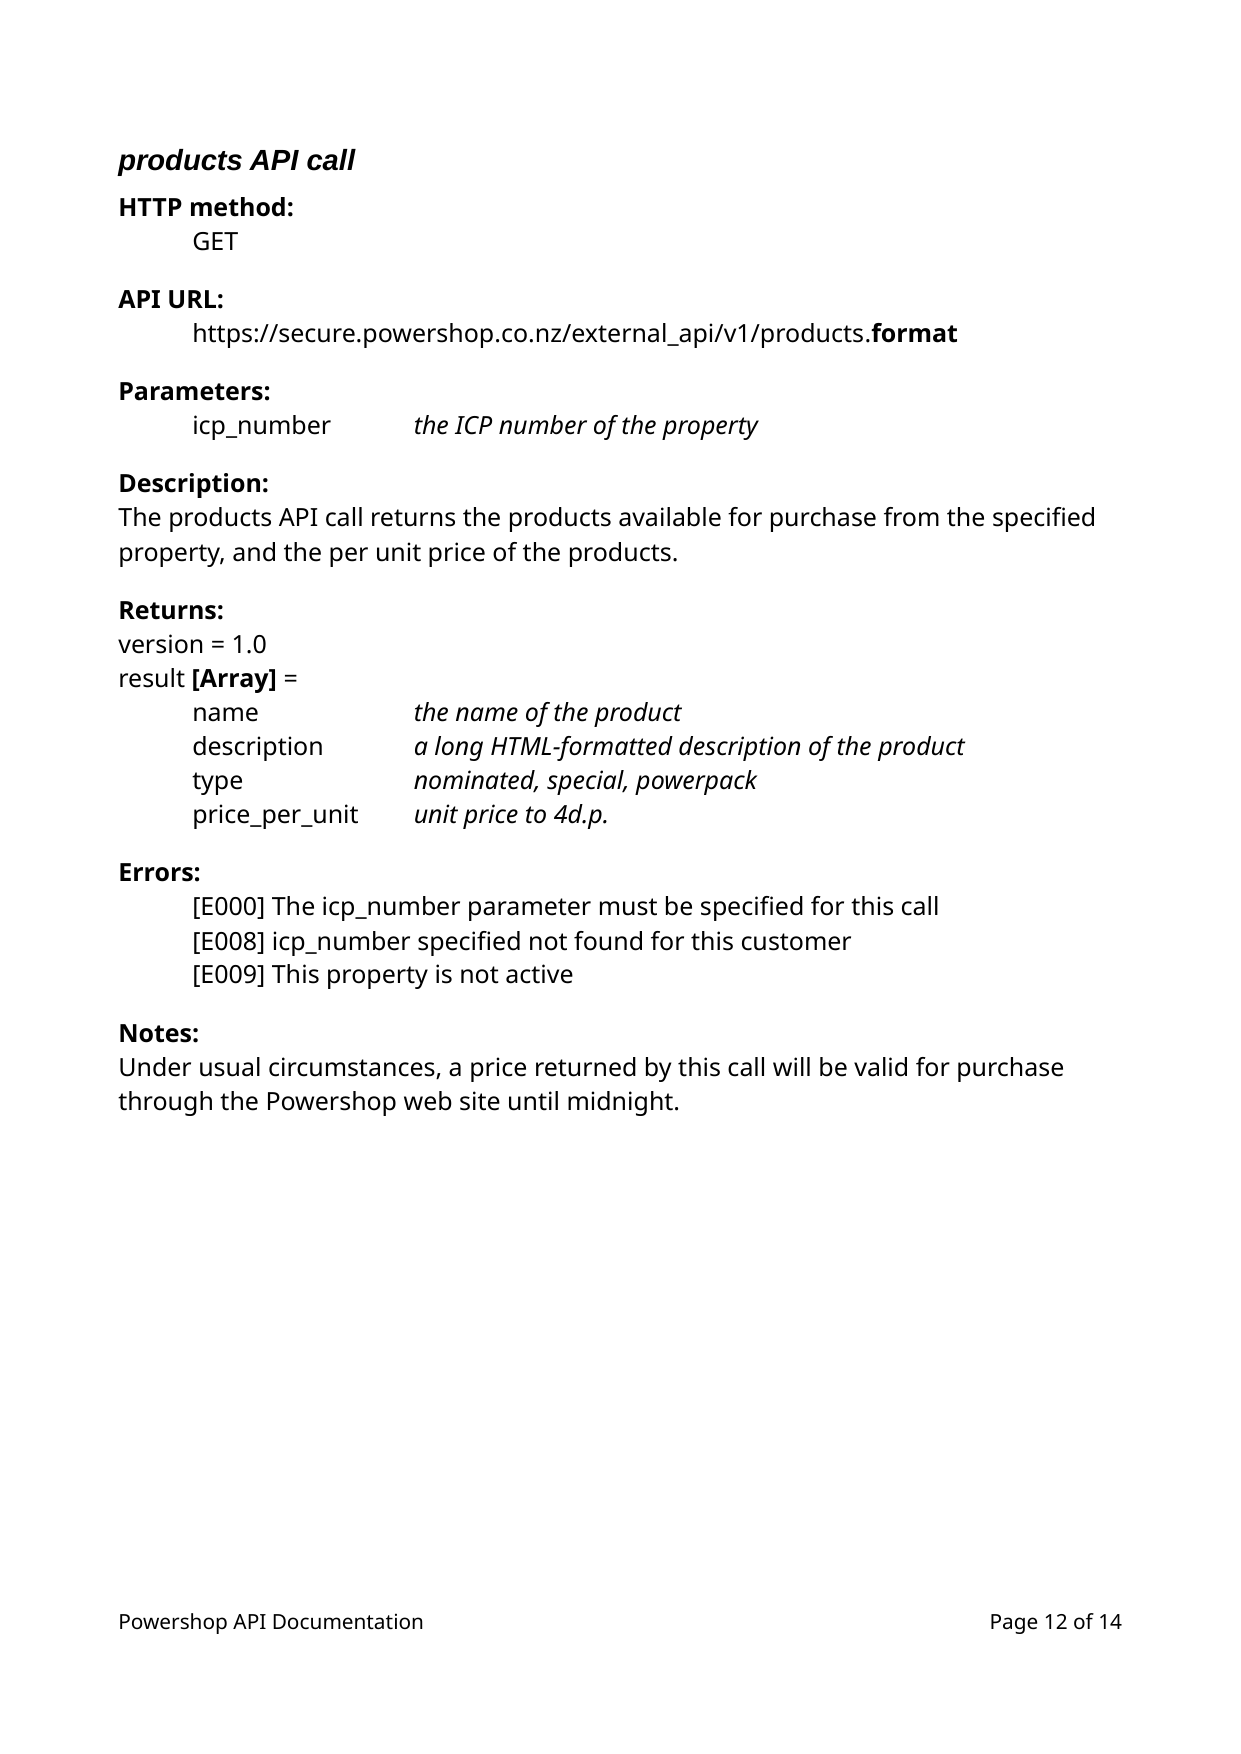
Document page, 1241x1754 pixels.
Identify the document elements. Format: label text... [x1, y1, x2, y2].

text Errors: [E000] The icp_number parameter must be specified for this call [E008] icp_number specified not found for this customer [E009] This property is not active [118, 855, 1122, 991]
text API URL: https://secure.powershop.co.nz/external_api/v1/products.format [118, 281, 1122, 349]
subtitle products API call [118, 143, 1122, 177]
text Notes: Under usual circumstances, a price returned by this call will be valid for purchase through the Powershop web site until midnight. [118, 1015, 1122, 1118]
text Returns: version = 1.0 result [Array] = name the name of the product description a long HTML-formatted description of the product type nominated, special, powerpack price_per_unit unit price to 4d.p. [118, 592, 1122, 831]
text Description: The products API call returns the products available for purchase from the specified property, and the per unit price of the products. [118, 466, 1122, 568]
text HTTP method: GET [118, 189, 1122, 257]
text Parameters: icp_number the ICP number of the property [118, 374, 1122, 442]
